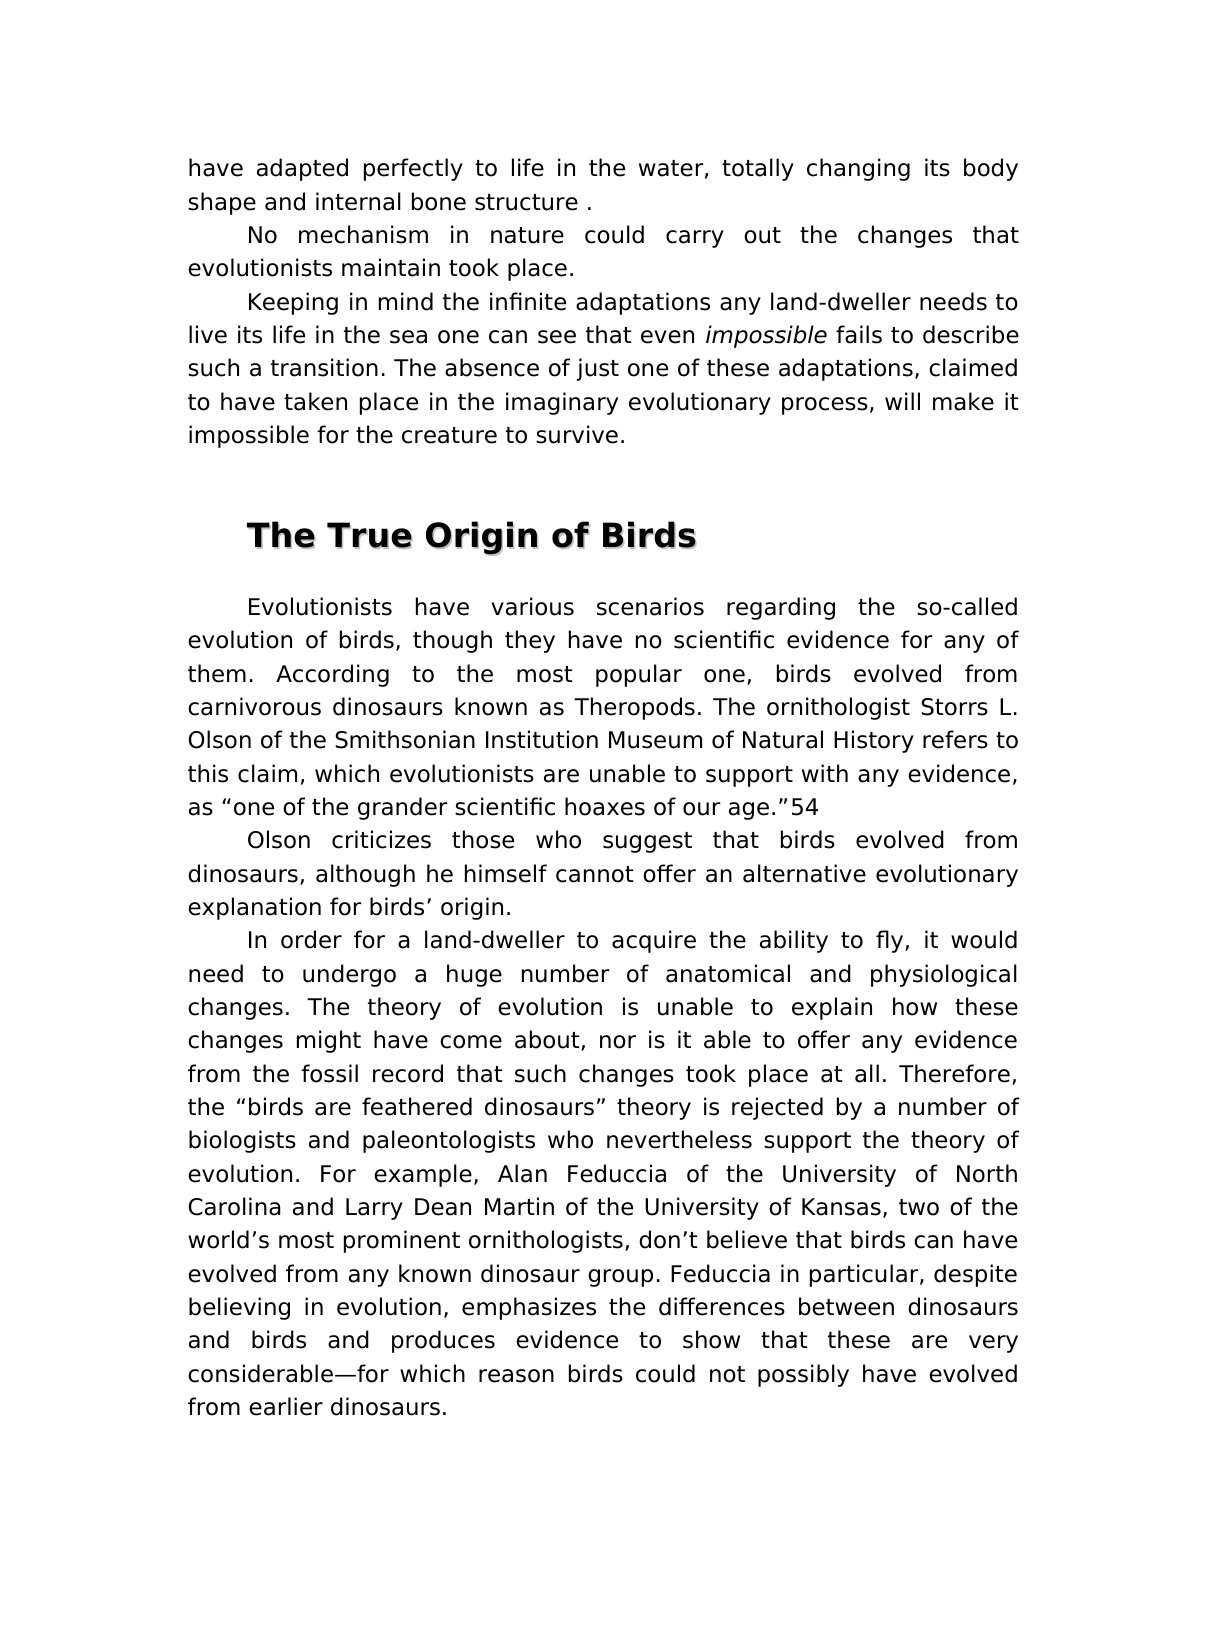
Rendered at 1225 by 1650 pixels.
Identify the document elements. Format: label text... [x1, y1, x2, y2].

text No mechanism in nature could carry out the changes that evolutionists maintain took place. [187, 217, 1020, 283]
text In order for a land-dweller to acquire the ability to fly, it would need to undergo a huge number of anatomical and physiological changes. The theory of evolution is unable to explain how these changes might have come about, nor is it able to offer any evidence from the fossil record that such changes took place at all. Therefore, the “birds are feathered dinosaurs” theory is rejected by a number of biologists and paleontologists who nevertheless support the theory of evolution. For example, Alan Feduccia of the University of North Carolina and Larry Dean Martin of the University of Kansas, two of the world’s most prominent ornithologists, don’t believe that birds can have evolved from any known dinosaur group. Feduccia in particular, despite believing in evolution, emphasizes the differences between dinosaurs and birds and produces evidence to show that these are very considerable—for which reason birds could not possibly have evolved from earlier dinosaurs. [187, 922, 1020, 1422]
text Evolutionists have various scenarios regarding the so-called evolution of birds, though they have no scientific evidence for any of them. According to the most popular one, birds evolved from carnivorous dinosaurs known as Theropods. The ornithologist Storrs L. Olson of the Smithsonian Institution Museum of Natural History refers to this claim, which evolutionists are unable to support with any evidence, as “one of the grander scientific hoaxes of our age.”54 [187, 589, 1020, 822]
text have adapted perfectly to life in the water, totally changing its body shape and internal bone structure . [187, 150, 1020, 217]
text The True Origin of Birds [187, 517, 1020, 556]
text Keeping in mind the infinite adaptations any land-dweller needs to live its life in the sea one can see that even impossible fails to describe such a transition. The absence of just one of these adaptations, claimed to have taken place in the imaginary evolutionary process, will make it impossible for the creature to survive. [187, 283, 1020, 450]
text Olson criticizes those who suggest that birds evolved from dinosaurs, although he himself cannot offer an alternative evolutionary explanation for birds’ origin. [187, 822, 1020, 922]
